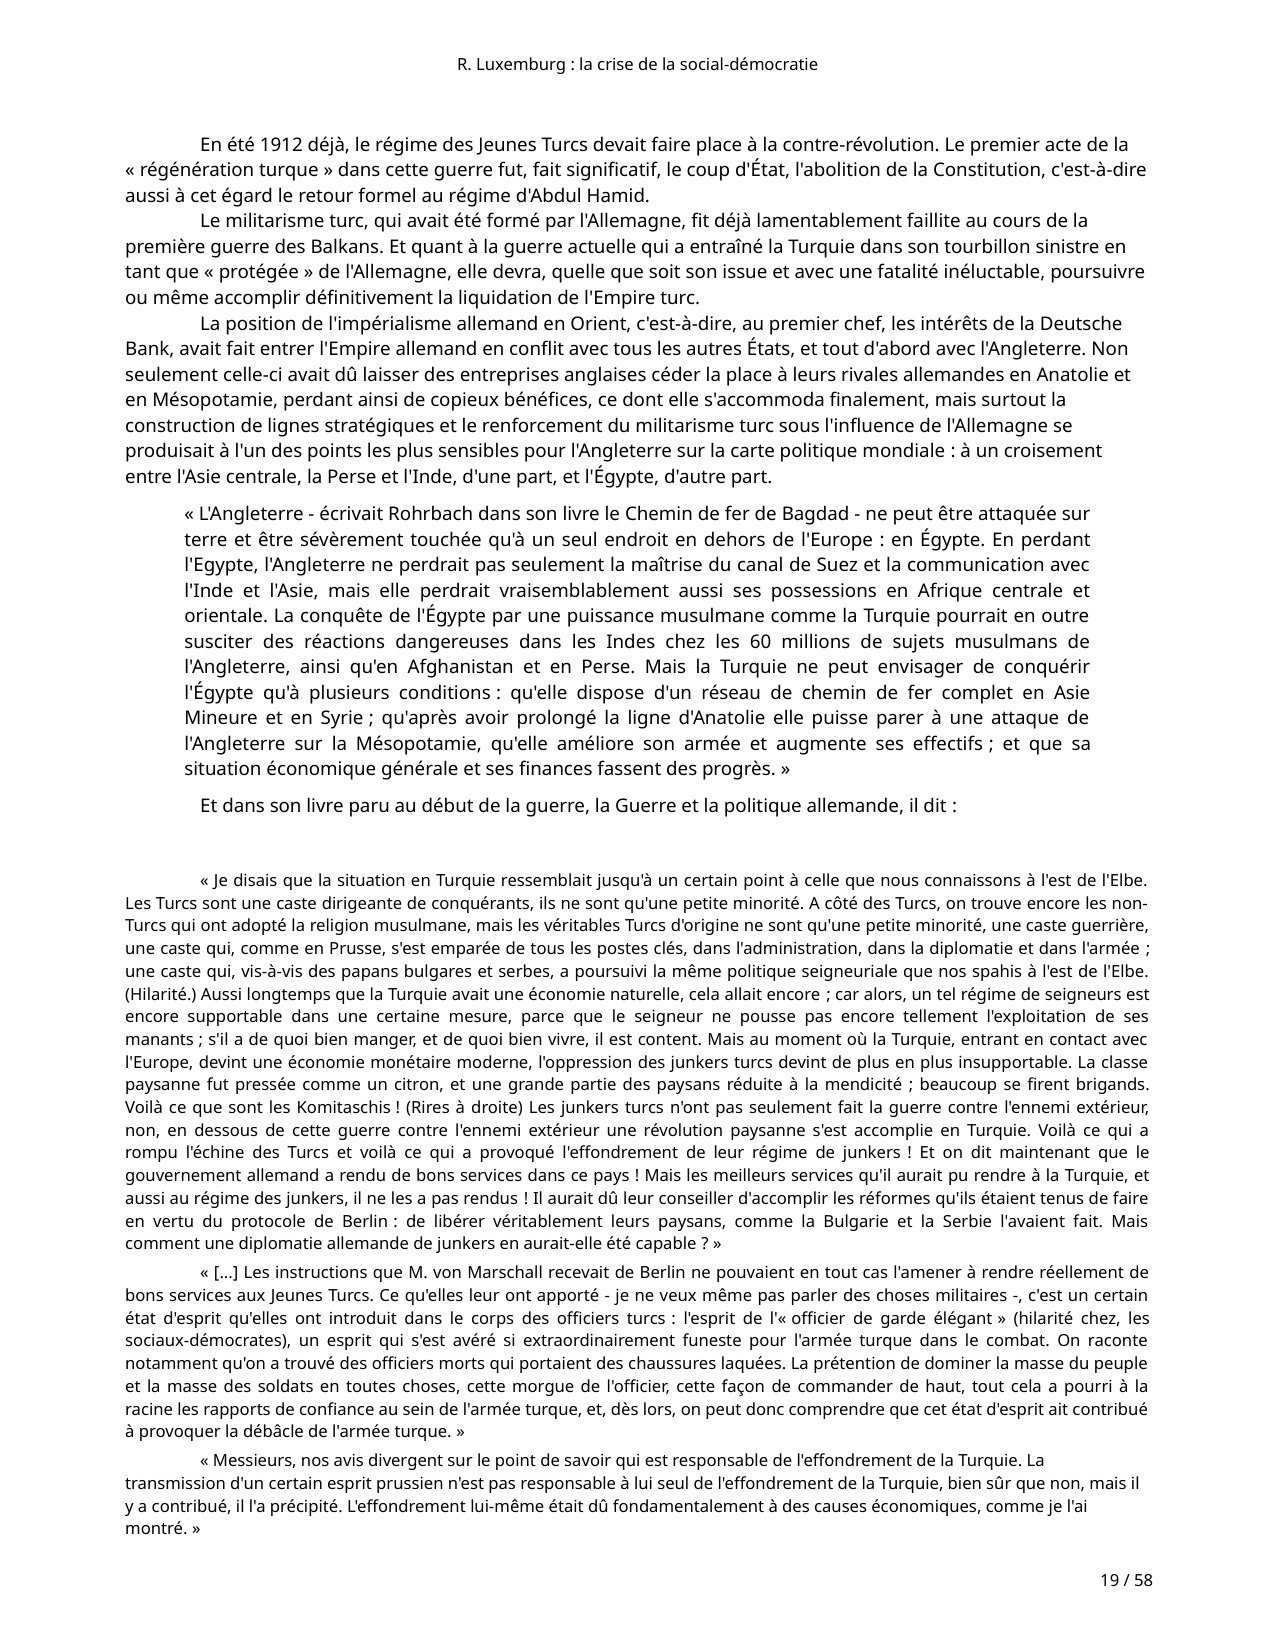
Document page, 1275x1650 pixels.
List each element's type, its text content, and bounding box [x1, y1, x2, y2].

text En été 1912 déjà, le régime des Jeunes Turcs devait faire place à la contre-révolution. Le premier acte de la « régénération turque » dans cette guerre fut, fait significatif, le coup d'État, l'abolition de la Constitution, c'est-à-dire aussi à cet égard le retour formel au régime d'Abdul Hamid. [125, 131, 1150, 208]
text Et dans son livre paru au début de la guerre, la Guerre et la politique allemande, il dit : [125, 793, 1150, 818]
text Le militarisme turc, qui avait été formé par l'Allemagne, fit déjà lamentablement faillite au cours de la première guerre des Balkans. Et quant à la guerre actuelle qui a entraîné la Turquie dans son tourbillon sinistre en tant que « protégée » de l'Allemagne, elle devra, quelle que soit son issue et avec une fatalité inéluctable, poursuivre ou même accomplir définitivement la liquidation de l'Empire turc. [125, 208, 1150, 310]
text « L'Angleterre - écrivait Rohrbach dans son livre le Chemin de fer de Bagdad - ne peut être attaquée sur terre et être sévèrement touchée qu'à un seul endroit en dehors de l'Europe : en Égypte. En perdant l'Egypte, l'Angleterre ne perdrait pas seulement la maîtrise du canal de Suez et la communication avec l'Inde et l'Asie, mais elle perdrait vraisemblablement aussi ses possessions en Afrique centrale et orientale. La conquête de l'Égypte par une puissance musulmane comme la Turquie pourrait en outre susciter des réactions dangereuses dans les Indes chez les 60 millions de sujets musulmans de l'Angleterre, ainsi qu'en Afghanistan et en Perse. Mais la Turquie ne peut envisager de conquérir l'Égypte qu'à plusieurs conditions : qu'elle dispose d'un réseau de chemin de fer complet en Asie Mineure et en Syrie ; qu'après avoir prolongé la ligne d'Anatolie elle puisse parer à une attaque de l'Angleterre sur la Mésopotamie, qu'elle améliore son armée et augmente ses effectifs ; et que sa situation économique générale et ses finances fassent des progrès. » [184, 500, 1091, 781]
text La position de l'impérialisme allemand en Orient, c'est-à-dire, au premier chef, les intérêts de la Deutsche Bank, avait fait entrer l'Empire allemand en conflit avec tous les autres États, et tout d'abord avec l'Angleterre. Non seulement celle-ci avait dû laisser des entreprises anglaises céder la place à leurs rivales allemandes en Anatolie et en Mésopotamie, perdant ainsi de copieux bénéfices, ce dont elle s'accommoda finalement, mais surtout la construction de lignes stratégiques et le renforcement du militarisme turc sous l'influence de l'Allemagne se produisait à l'un des points les plus sensibles pour l'Angleterre sur la carte politique mondiale : à un croisement entre l'Asie centrale, la Perse et l'Inde, d'une part, et l'Égypte, d'autre part. [125, 310, 1150, 488]
text « [...] Les instructions que M. von Marschall recevait de Berlin ne pouvaient en tout cas l'amener à rendre réellement de bons services aux Jeunes Turcs. Ce qu'elles leur ont apporté - je ne veux même pas parler des choses militaires -, c'est un certain état d'esprit qu'elles ont introduit dans le corps des officiers turcs : l'esprit de l'« officier de garde élégant » (hilarité chez, les sociaux-démocrates), un esprit qui s'est avéré si extraordinairement funeste pour l'armée turque dans le combat. On raconte notamment qu'on a trouvé des officiers morts qui portaient des chaussures laquées. La prétention de dominer la masse du peuple et la masse des soldats en toutes choses, cette morgue de l'officier, cette façon de commander de haut, tout cela a pourri à la racine les rapports de confiance au sein de l'armée turque, et, dès lors, on peut donc comprendre que cet état d'esprit ait contribué à provoquer la débâcle de l'armée turque. » [125, 1261, 1150, 1442]
text « Messieurs, nos avis divergent sur le point de savoir qui est responsable de l'effondrement de la Turquie. La transmission d'un certain esprit prussien n'est pas responsable à lui seul de l'effondrement de la Turquie, bien sûr que non, mais il y a contribué, il l'a précipité. L'effondrement lui-même était dû fondamentalement à des causes économiques, comme je l'ai montré. » [125, 1449, 1150, 1539]
text « Je disais que la situation en Turquie ressemblait jusqu'à un certain point à celle que nous connaissons à l'est de l'Elbe. Les Turcs sont une caste dirigeante de conquérants, ils ne sont qu'une petite minorité. A côté des Turcs, on trouve encore les non-Turcs qui ont adopté la religion musulmane, mais les véritables Turcs d'origine ne sont qu'une petite minorité, une caste guerrière, une caste qui, comme en Prusse, s'est emparée de tous les postes clés, dans l'administration, dans la diplomatie et dans l'armée ; une caste qui, vis-à-vis des papans bulgares et serbes, a poursuivi la même politique seigneuriale que nos spahis à l'est de l'Elbe. (Hilarité.) Aussi longtemps que la Turquie avait une économie naturelle, cela allait encore ; car alors, un tel régime de seigneurs est encore supportable dans une certaine mesure, parce que le seigneur ne pousse pas encore tellement l'exploitation de ses manants ; s'il a de quoi bien manger, et de quoi bien vivre, il est content. Mais au moment où la Turquie, entrant en contact avec l'Europe, devint une économie monétaire moderne, l'oppression des junkers turcs devint de plus en plus insupportable. La classe paysanne fut pressée comme un citron, et une grande partie des paysans réduite à la mendicité ; beaucoup se firent brigands. Voilà ce que sont les Komitaschis ! (Rires à droite) Les junkers turcs n'ont pas seulement fait la guerre contre l'ennemi extérieur, non, en dessous de cette guerre contre l'ennemi extérieur une révolution paysanne s'est accomplie en Turquie. Voilà ce qui a rompu l'échine des Turcs et voilà ce qui a provoqué l'effondrement de leur régime de junkers ! Et on dit maintenant que le gouvernement allemand a rendu de bons services dans ce pays ! Mais les meilleurs services qu'il aurait pu rendre à la Turquie, et aussi au régime des junkers, il ne les a pas rendus ! Il aurait dû leur conseiller d'accomplir les réformes qu'ils étaient tenus de faire en vertu du protocole de Berlin : de libérer véritablement leurs paysans, comme la Bulgarie et la Serbie l'avaient fait. Mais comment une diplomatie allemande de junkers en aurait-elle été capable ? » [125, 868, 1150, 1254]
